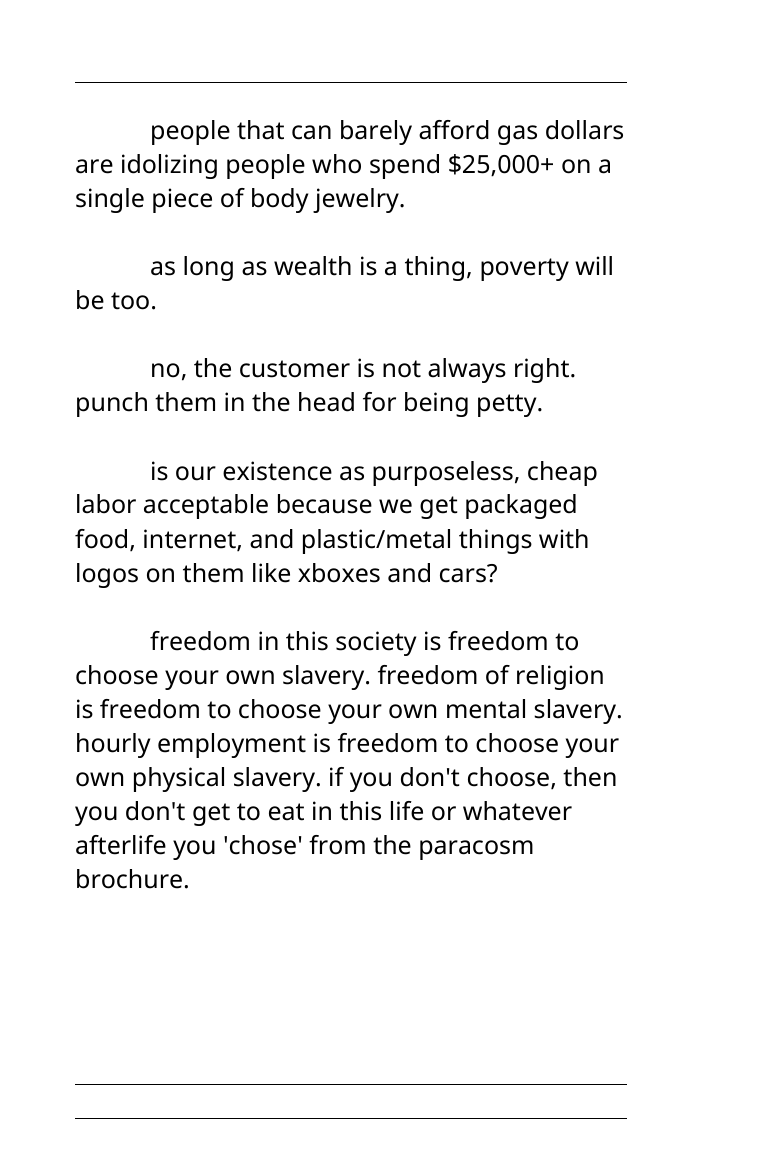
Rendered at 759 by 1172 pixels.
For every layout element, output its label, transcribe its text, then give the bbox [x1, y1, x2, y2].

text freedom in this society is freedom to choose your own slavery. freedom of religion is freedom to choose your own mental slavery. hourly employment is freedom to choose your own physical slavery. if you don't choose, then you don't get to eat in this life or whatever afterlife you 'chose' from the paracosm brochure. [75, 623, 627, 896]
text no, the customer is not always right. punch them in the head for being petty. [75, 351, 627, 419]
text people that can barely afford gas dollars are idolizing people who spend $25,000+ on a single piece of body jewelry. [75, 112, 627, 215]
text as long as wealth is a thing, poverty will be too. [75, 249, 627, 317]
text is our existence as purposeless, cheap labor acceptable because we get packaged food, internet, and plastic/metal things with logos on them like xboxes and cars? [75, 453, 627, 589]
